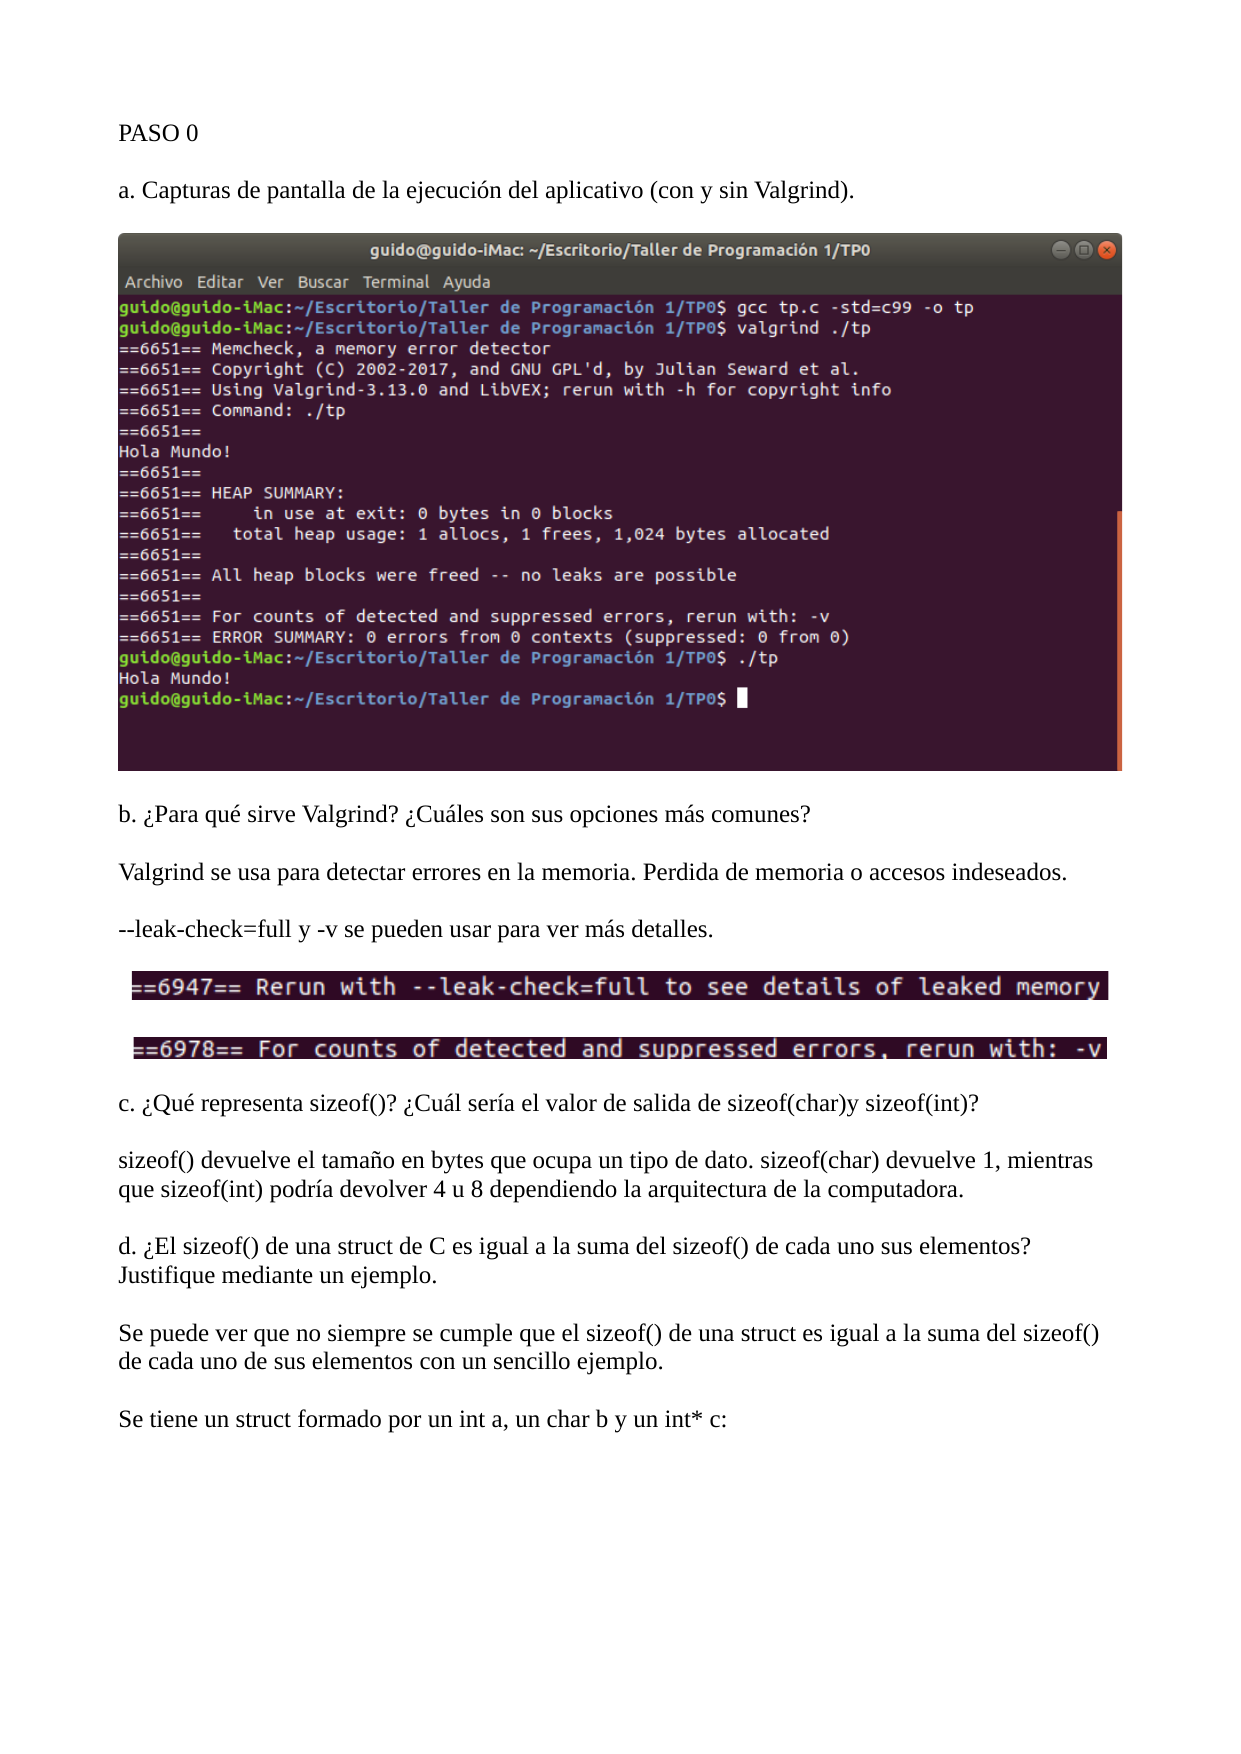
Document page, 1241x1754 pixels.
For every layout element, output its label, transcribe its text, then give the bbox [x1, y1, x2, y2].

text Valgrind se usa para detectar errores en la memoria. Perdida de memoria o accesos indeseados. [118, 857, 1122, 886]
text --leak-check=full y -v se pueden usar para ver más detalles. [118, 914, 1122, 943]
text b. ¿Para qué sirve Valgrind? ¿Cuáles son sus opciones más comunes? [118, 799, 1122, 828]
text c. ¿Qué representa sizeof()? ¿Cuál sería el valor de salida de sizeof(char)y sizeof(int)? [118, 1088, 1122, 1116]
text Se tiene un struct formado por un int a, un char b y un int* c: [118, 1404, 1122, 1433]
picture [133, 1037, 1107, 1059]
picture [118, 233, 1123, 771]
text PASO 0 [118, 118, 1122, 147]
picture [131, 971, 1109, 1000]
text d. ¿El sizeof() de una struct de C es igual a la suma del sizeof() de cada uno sus elementos? Justifique mediante un ejemplo. [118, 1231, 1122, 1289]
text Se puede ver que no siempre se cumple que el sizeof() de una struct es igual a la suma del sizeof() de cada uno de sus elementos con un sencillo ejemplo. [118, 1318, 1122, 1375]
text a. Capturas de pantalla de la ejecución del aplicativo (con y sin Valgrind). [118, 176, 1122, 204]
text sizeof() devuelve el tamaño en bytes que ocupa un tipo de dato. sizeof(char) devuelve 1, mientras que sizeof(int) podría devolver 4 u 8 dependiendo la arquitectura de la computadora. [118, 1145, 1122, 1203]
